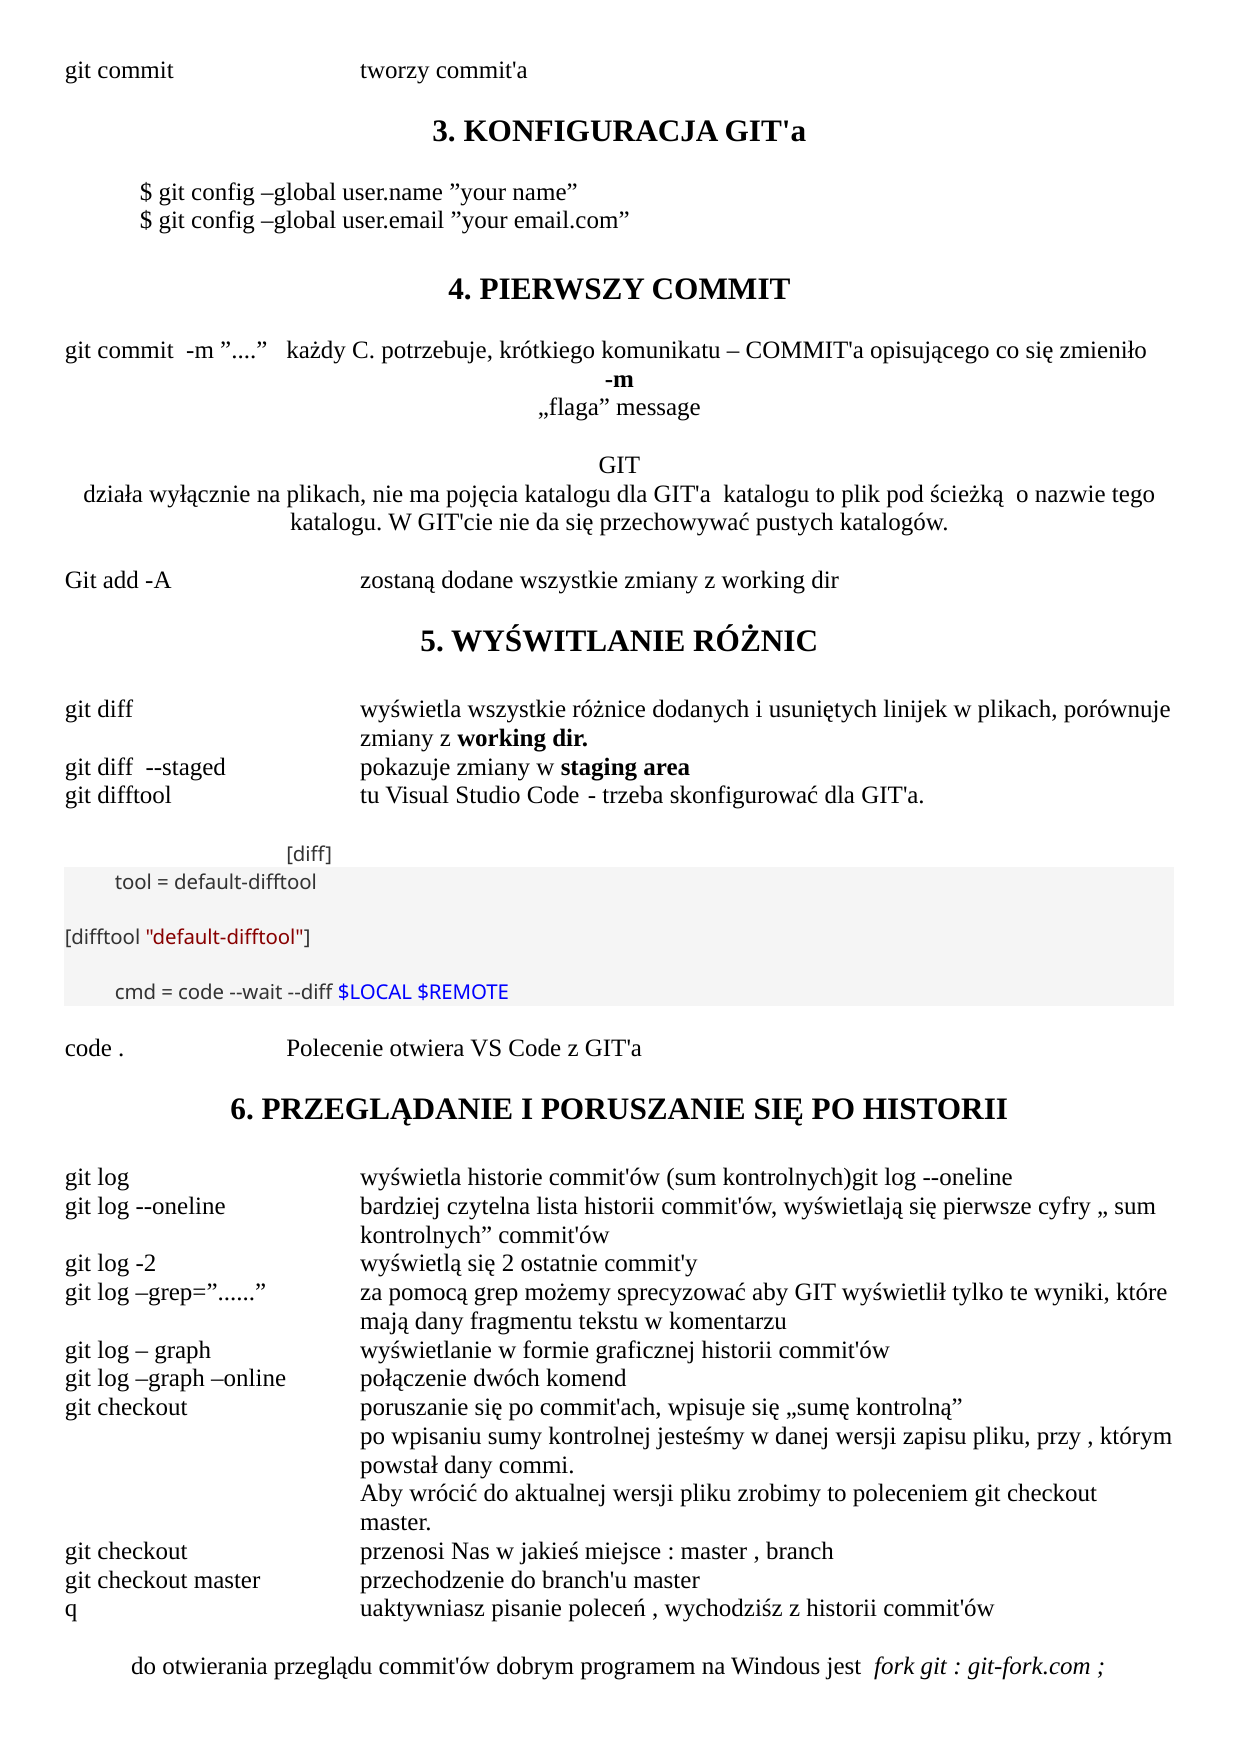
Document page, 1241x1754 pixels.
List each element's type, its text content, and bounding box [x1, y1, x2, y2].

text git log --oneline bardziej czytelna lista historii commit'ów, wyświetlają się pierwsze cyfry „ sum kontrolnych” commit'ów [64, 1191, 1174, 1248]
text -m [64, 364, 1174, 392]
text Aby wrócić do aktualnej wersji pliku zrobimy to poleceniem git checkout master. [64, 1478, 1174, 1536]
list $ git config –global user.name ”your name” [102, 177, 1174, 206]
text git difftool tu Visual Studio Code - trzeba skonfigurować dla GIT'a. [64, 781, 1174, 809]
text 4. PIERWSZY COMMIT [64, 270, 1174, 306]
text tool = default-difftool [64, 867, 1174, 895]
text git diff wyświetla wszystkie różnice dodanych i usuniętych linijek w plikach, porównuje zmiany z working dir. [64, 694, 1174, 752]
text GIT [64, 450, 1174, 479]
text git commit -m ”....” każdy C. potrzebuje, krótkiego komunikatu – COMMIT'a opisującego co się zmieniło [64, 335, 1174, 364]
text git log wyświetla historie commit'ów (sum kontrolnych)git log --oneline [64, 1162, 1174, 1191]
text 3. KONFIGURACJA GIT'a [64, 112, 1174, 148]
text git log –grep=”......” za pomocą grep możemy sprecyzować aby GIT wyświetlił tylko te wyniki, które mają dany fragmentu tekstu w komentarzu [64, 1277, 1174, 1335]
text działa wyłącznie na plikach, nie ma pojęcia katalogu dla GIT'a katalogu to plik pod ścieżką o nazwie tego katalogu. W GIT'cie nie da się przechowywać pustych katalogów. [64, 479, 1174, 536]
text git log –graph –online połączenie dwóch komend [64, 1363, 1174, 1392]
text 6. PRZEGLĄDANIE I PORUSZANIE SIĘ PO HISTORII [64, 1090, 1174, 1126]
text „flaga” message [64, 392, 1174, 421]
text git log -2 wyświetlą się 2 ostatnie commit'y [64, 1248, 1174, 1277]
text git checkout poruszanie się po commit'ach, wpisuje się „sumę kontrolną” [64, 1392, 1174, 1421]
text do otwierania przeglądu commit'ów dobrym programem na Windous jest fork git : git-fork.com ; [64, 1651, 1174, 1680]
text Git add -A zostaną dodane wszystkie zmiany z working dir [64, 565, 1174, 594]
text git commit tworzy commit'a [64, 55, 1174, 83]
text [diff] [64, 838, 1174, 867]
list $ git config –global user.email ”your email.com” [102, 206, 1174, 234]
text [difftool "default-difftool"] [64, 923, 1174, 950]
text code . Polecenie otwiera VS Code z GIT'a [64, 1033, 1174, 1062]
text git checkout master przechodzenie do branch'u master [64, 1565, 1174, 1593]
text cmd = code --wait --diff $LOCAL $REMOTE [64, 978, 1174, 1006]
text q uaktywniasz pisanie poleceń , wychodziśz z historii commit'ów [64, 1593, 1174, 1622]
text git diff --staged pokazuje zmiany w staging area [64, 752, 1174, 781]
text git log – graph wyświetlanie w formie graficznej historii commit'ów [64, 1335, 1174, 1363]
text po wpisaniu sumy kontrolnej jesteśmy w danej wersji zapisu pliku, przy , którym powstał dany commi. [64, 1421, 1174, 1478]
text 5. WYŚWITLANIE RÓŻNIC [64, 622, 1174, 658]
text git checkout przenosi Nas w jakieś miejsce : master , branch [64, 1536, 1174, 1565]
